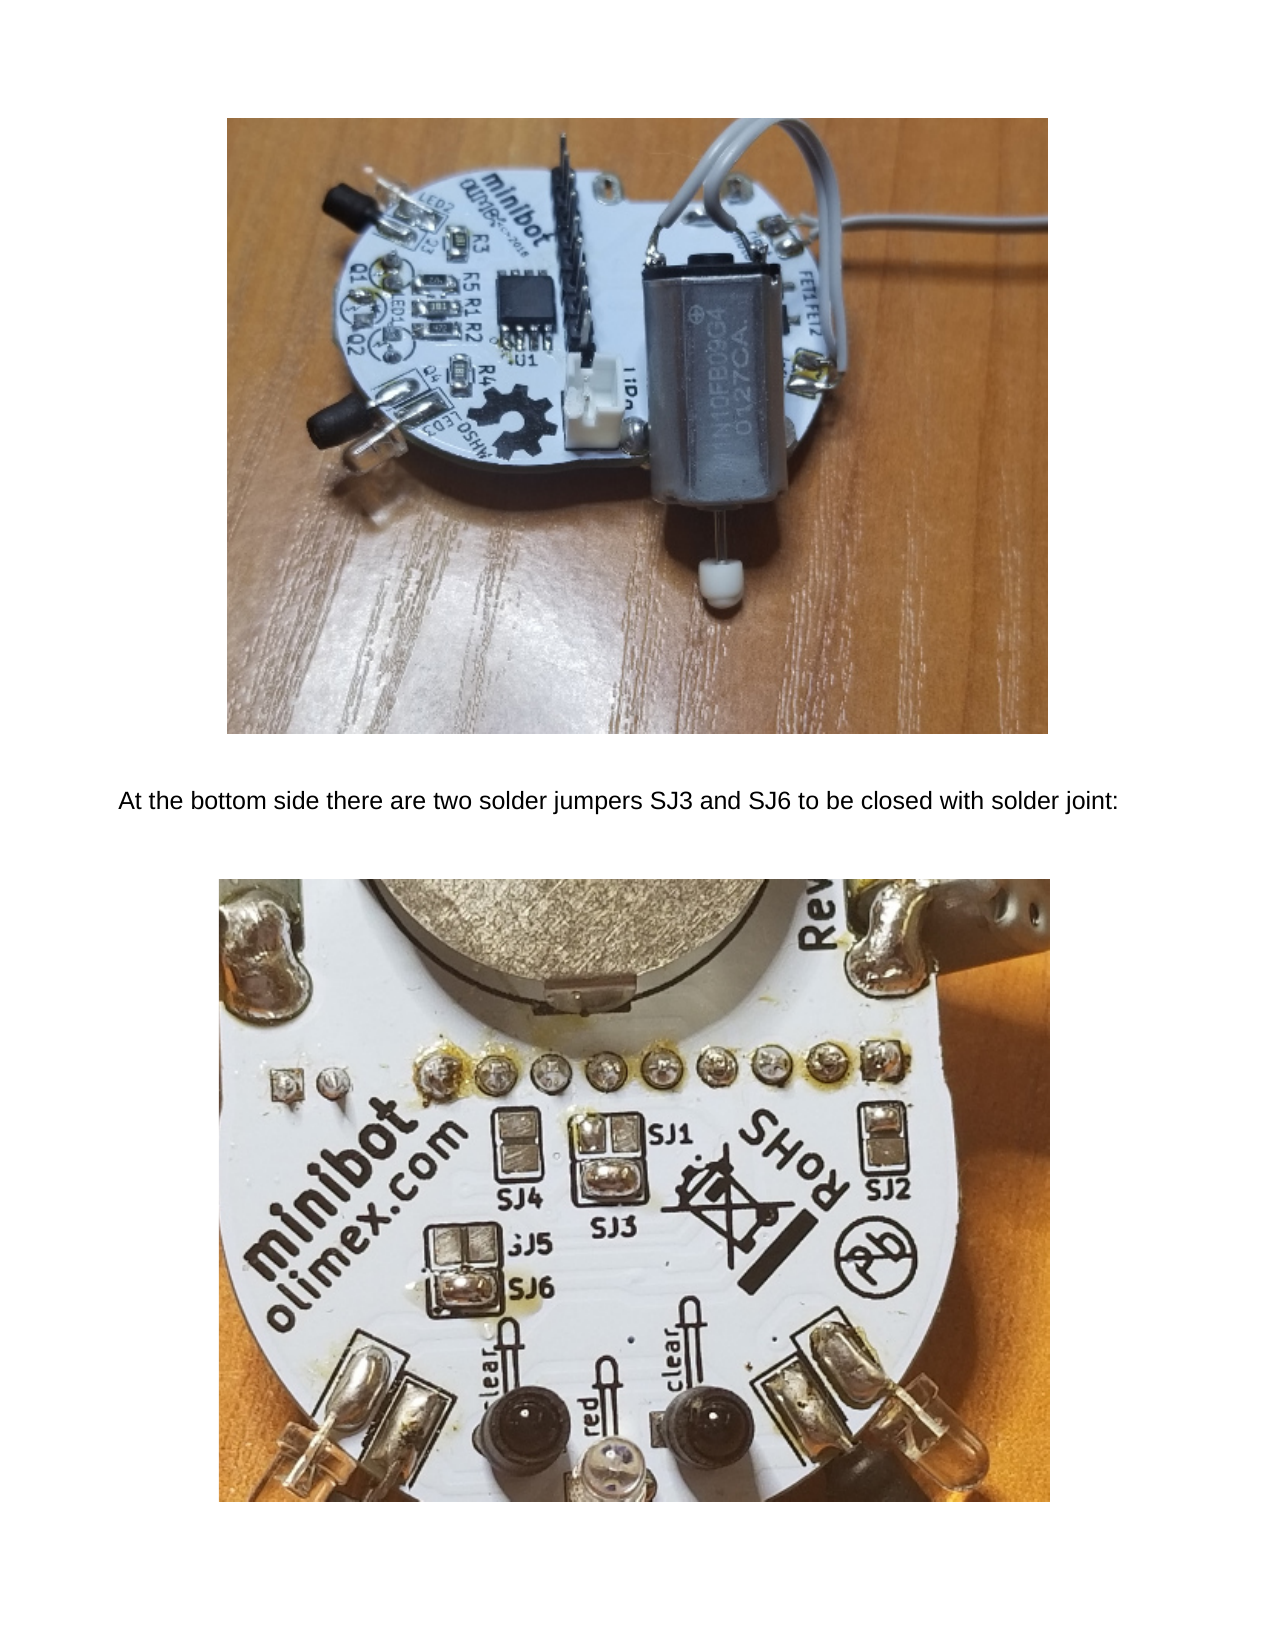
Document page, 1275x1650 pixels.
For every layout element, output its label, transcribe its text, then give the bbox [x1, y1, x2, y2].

picture [218, 879, 1050, 1502]
text At the bottom side there are two solder jumpers SJ3 and SJ6 to be closed with solder joint: [118, 786, 1157, 814]
picture [227, 118, 1048, 734]
